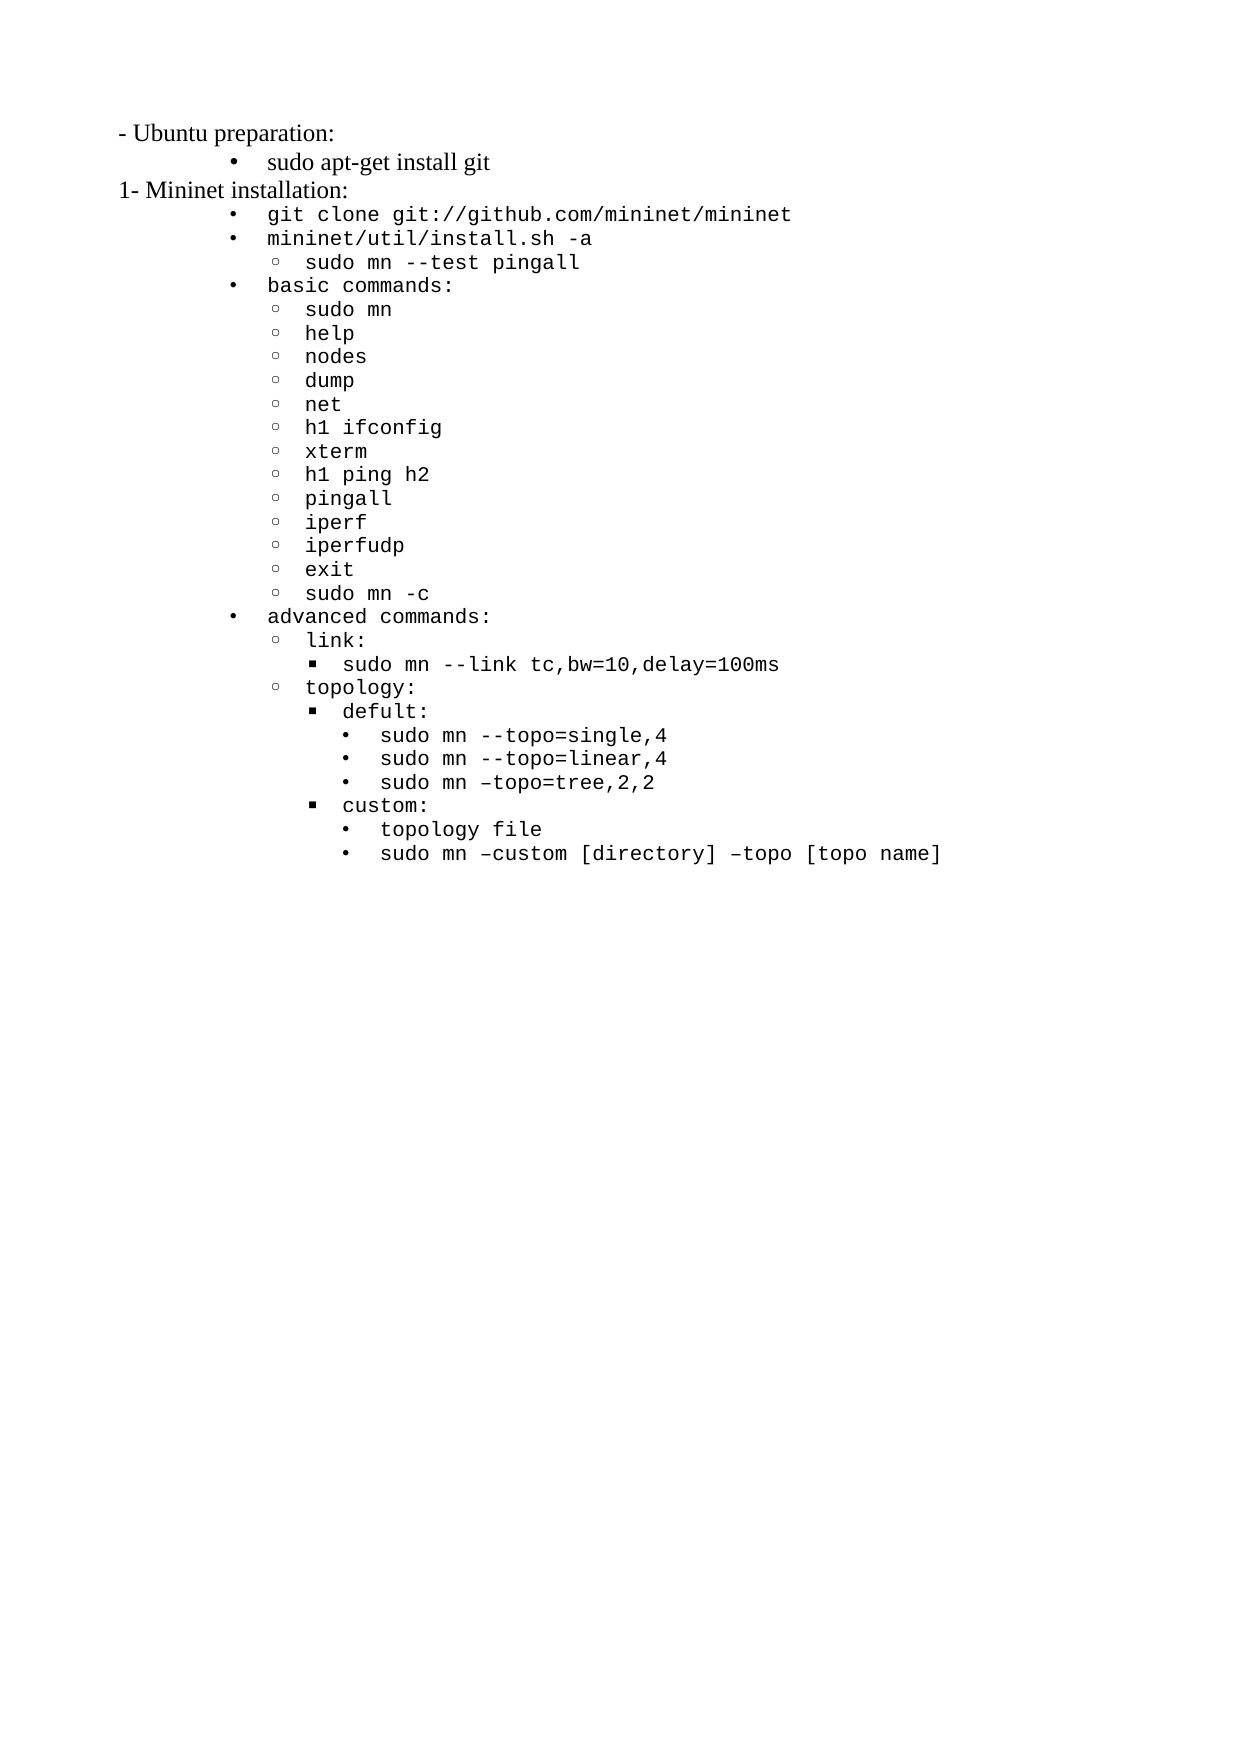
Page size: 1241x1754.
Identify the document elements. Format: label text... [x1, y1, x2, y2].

list topology file [342, 819, 1122, 843]
list git clone git://github.com/mininet/mininet [229, 204, 1122, 228]
list advanced commands: [229, 606, 1122, 630]
list mininet/util/install.sh -a [229, 228, 1122, 252]
text 1- Mininet installation: [118, 176, 1122, 204]
list net [267, 393, 1122, 417]
list sudo apt-get install git [229, 147, 1122, 176]
list iperf [267, 512, 1122, 535]
list basic commands: [229, 275, 1122, 299]
list link: [267, 630, 1122, 654]
list pingall [267, 488, 1122, 512]
list sudo mn --test pingall [267, 252, 1122, 275]
list h1 ifconfig [267, 417, 1122, 441]
list defult: [304, 701, 1122, 724]
list xterm [267, 441, 1122, 464]
list custom: [304, 796, 1122, 819]
list sudo mn --link tc,bw=10,delay=100ms [304, 654, 1122, 677]
text - Ubuntu preparation: [118, 118, 1122, 147]
list sudo mn -c [267, 583, 1122, 606]
list topology: [267, 677, 1122, 701]
list dump [267, 370, 1122, 393]
list help [267, 323, 1122, 346]
list sudo mn –topo=tree,2,2 [342, 772, 1122, 796]
list nodes [267, 346, 1122, 370]
list iperfudp [267, 535, 1122, 559]
list sudo mn --topo=single,4 [342, 724, 1122, 748]
list exit [267, 559, 1122, 583]
list h1 ping h2 [267, 464, 1122, 488]
list sudo mn --topo=linear,4 [342, 748, 1122, 772]
list sudo mn –custom [directory] –topo [topo name] [342, 843, 1122, 866]
list sudo mn [267, 299, 1122, 323]
